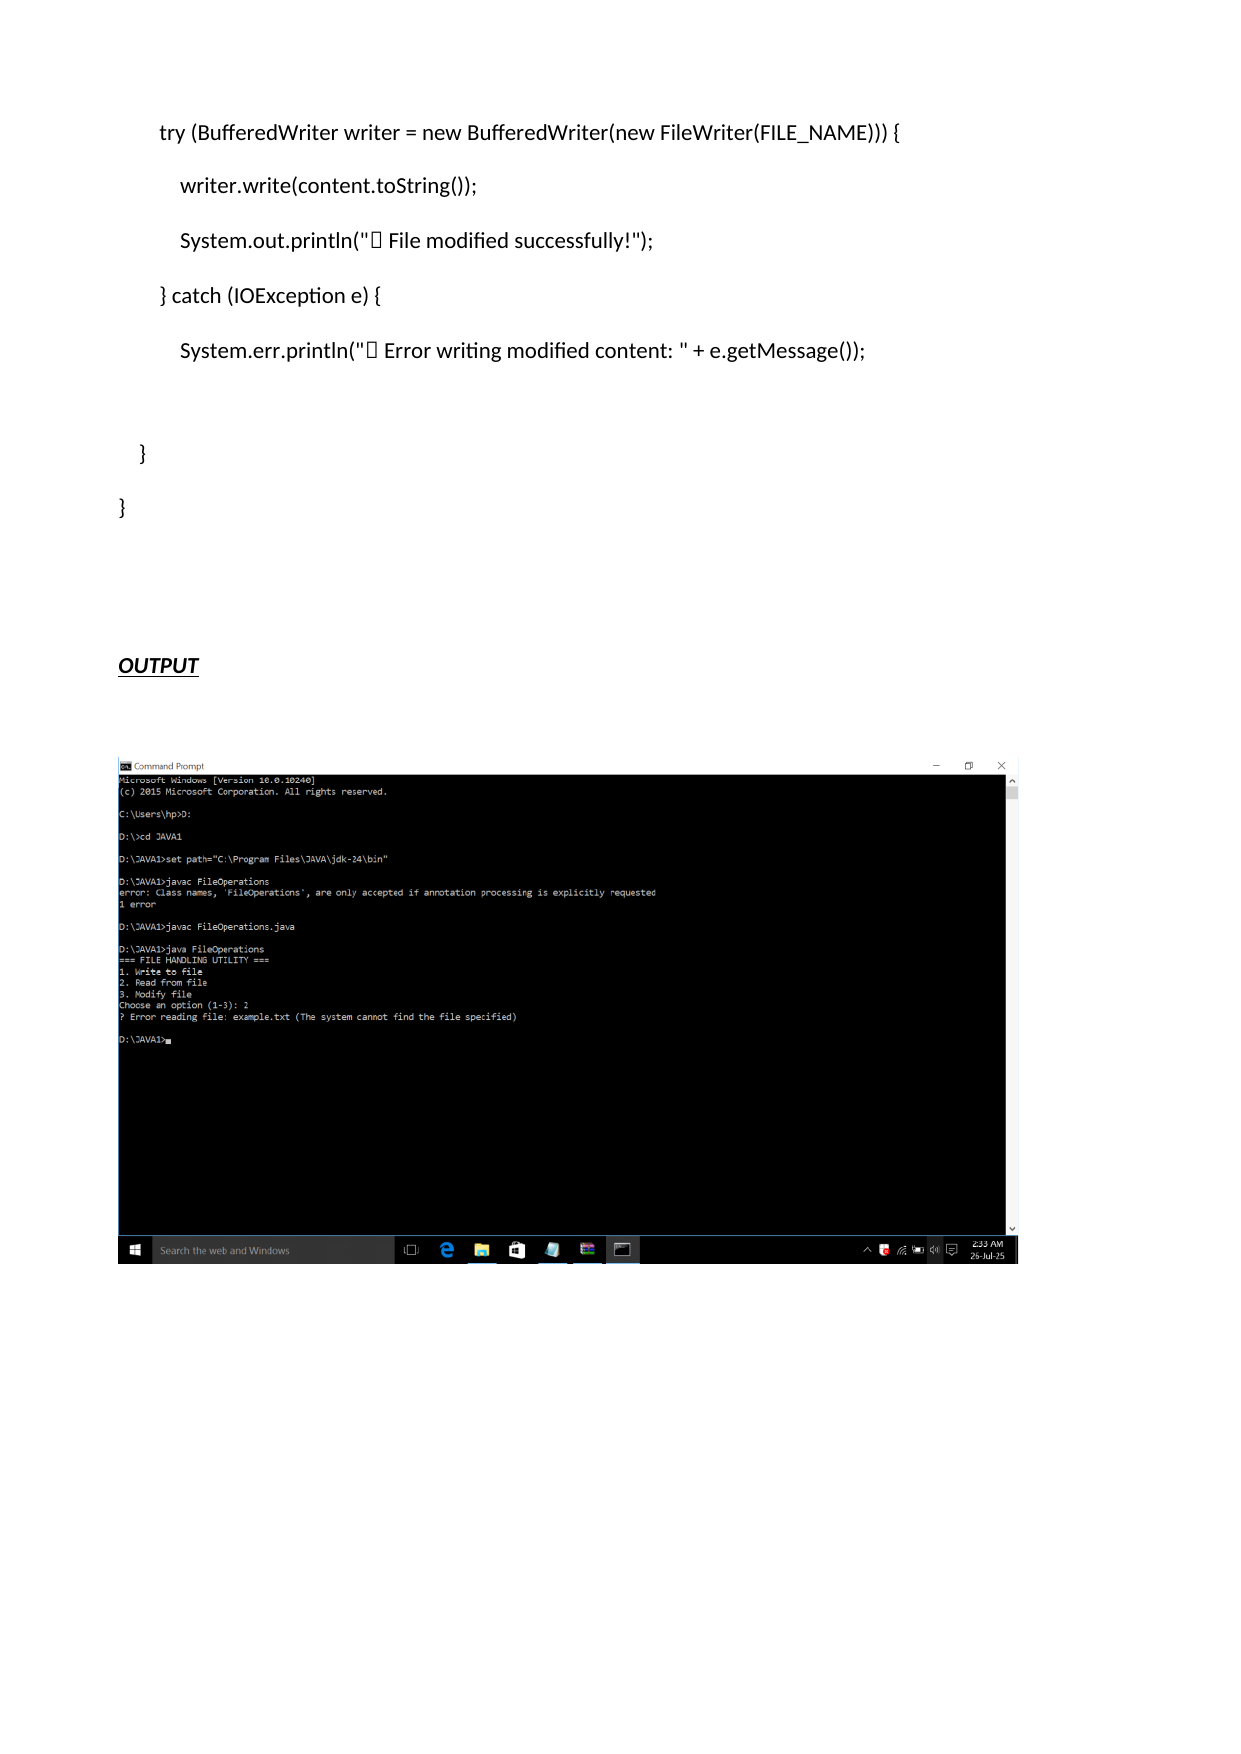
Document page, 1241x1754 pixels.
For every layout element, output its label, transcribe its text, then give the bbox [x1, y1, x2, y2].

text try (BufferedWriter writer = new BufferedWriter(new FileWriter(FILE_NAME))) { [118, 118, 1122, 146]
text } [118, 439, 1122, 468]
text System.err.println("❌ Error writing modified content: " + e.getMessage()); [118, 334, 1122, 365]
text } [118, 493, 1122, 521]
text OUTPUT [118, 652, 1122, 680]
text System.out.println("✅ File modified successfully!"); [118, 224, 1122, 255]
text } catch (IOException e) { [118, 281, 1122, 309]
text writer.write(content.toString()); [118, 171, 1122, 199]
